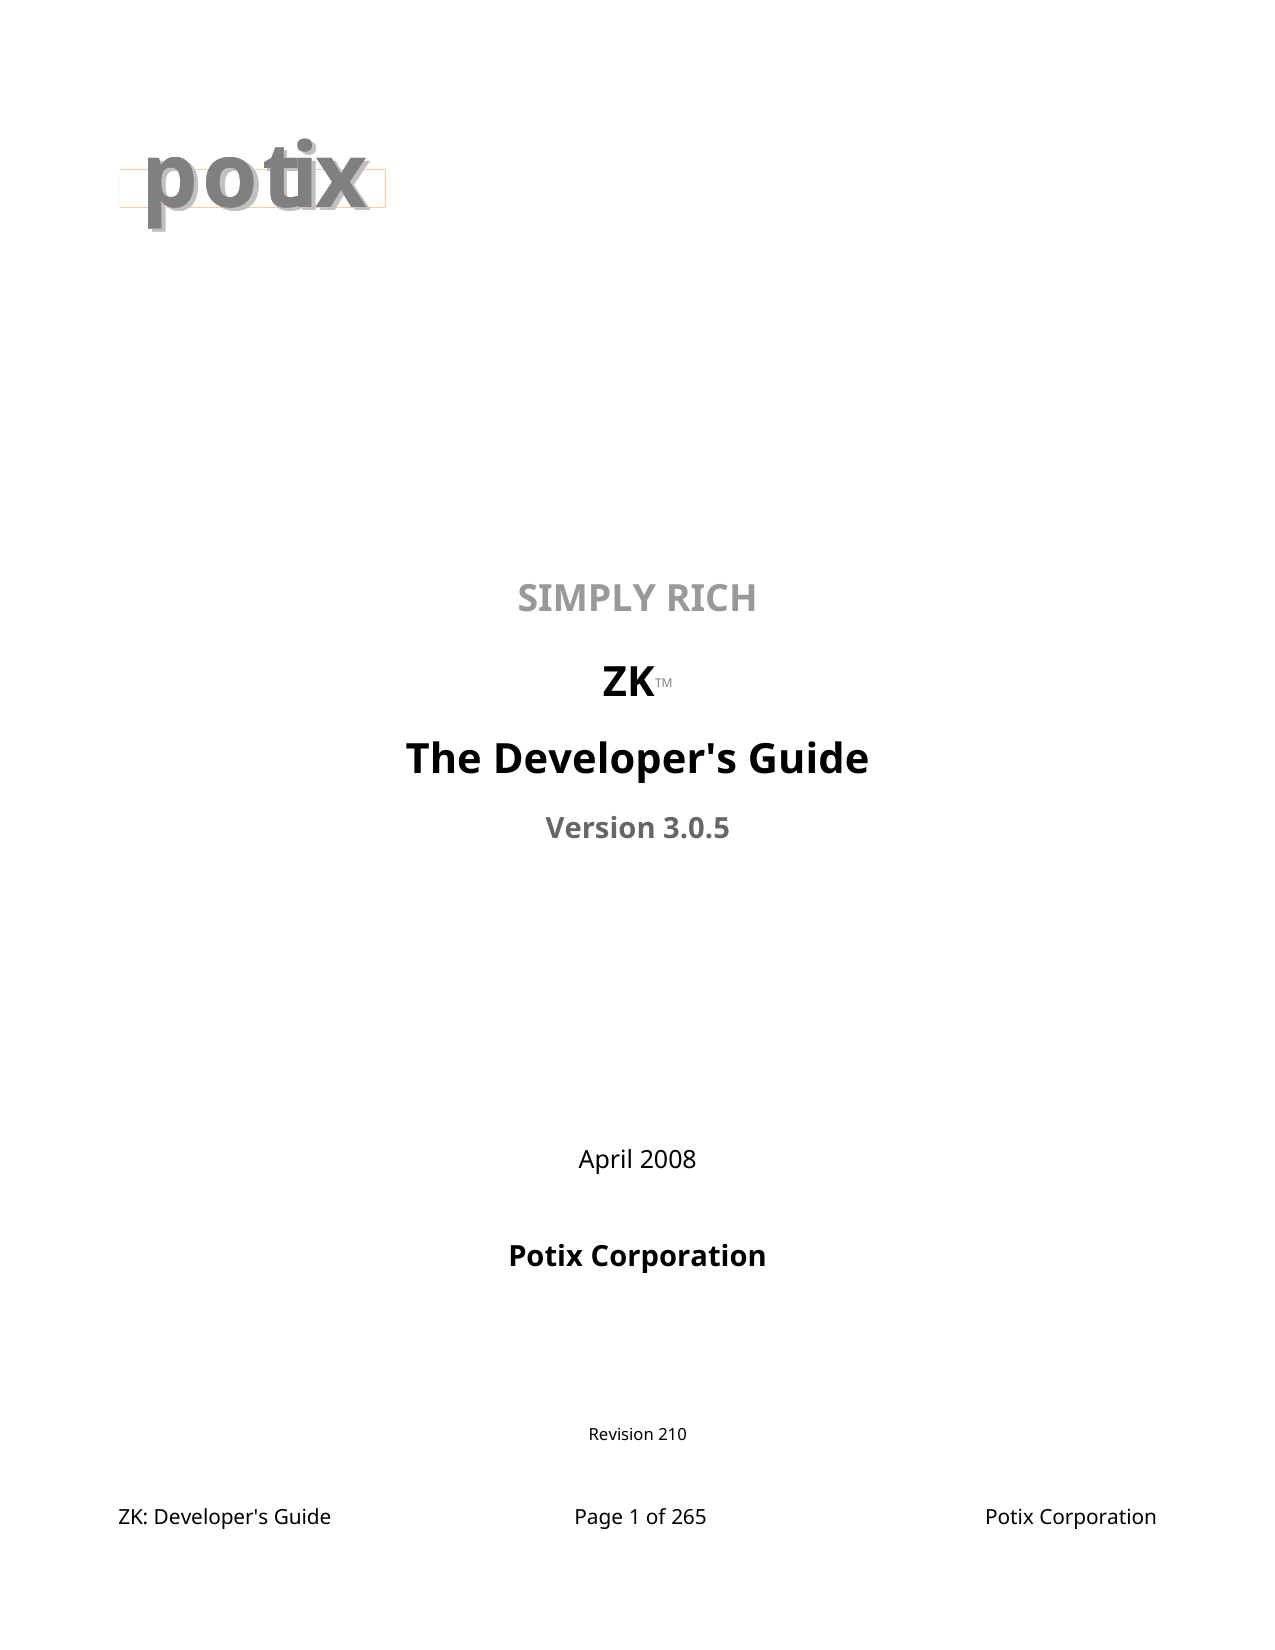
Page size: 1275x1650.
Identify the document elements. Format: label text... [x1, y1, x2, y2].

text SIMPLY RICH [118, 571, 1157, 622]
text Potix Corporation [118, 1235, 1157, 1275]
subtitle Version 3.0.5 [118, 807, 1157, 847]
text Revision 210 [118, 1422, 1157, 1445]
text ZKTM [118, 652, 1157, 708]
text The Developer's Guide [118, 729, 1157, 786]
text April 2008 [118, 1142, 1157, 1176]
